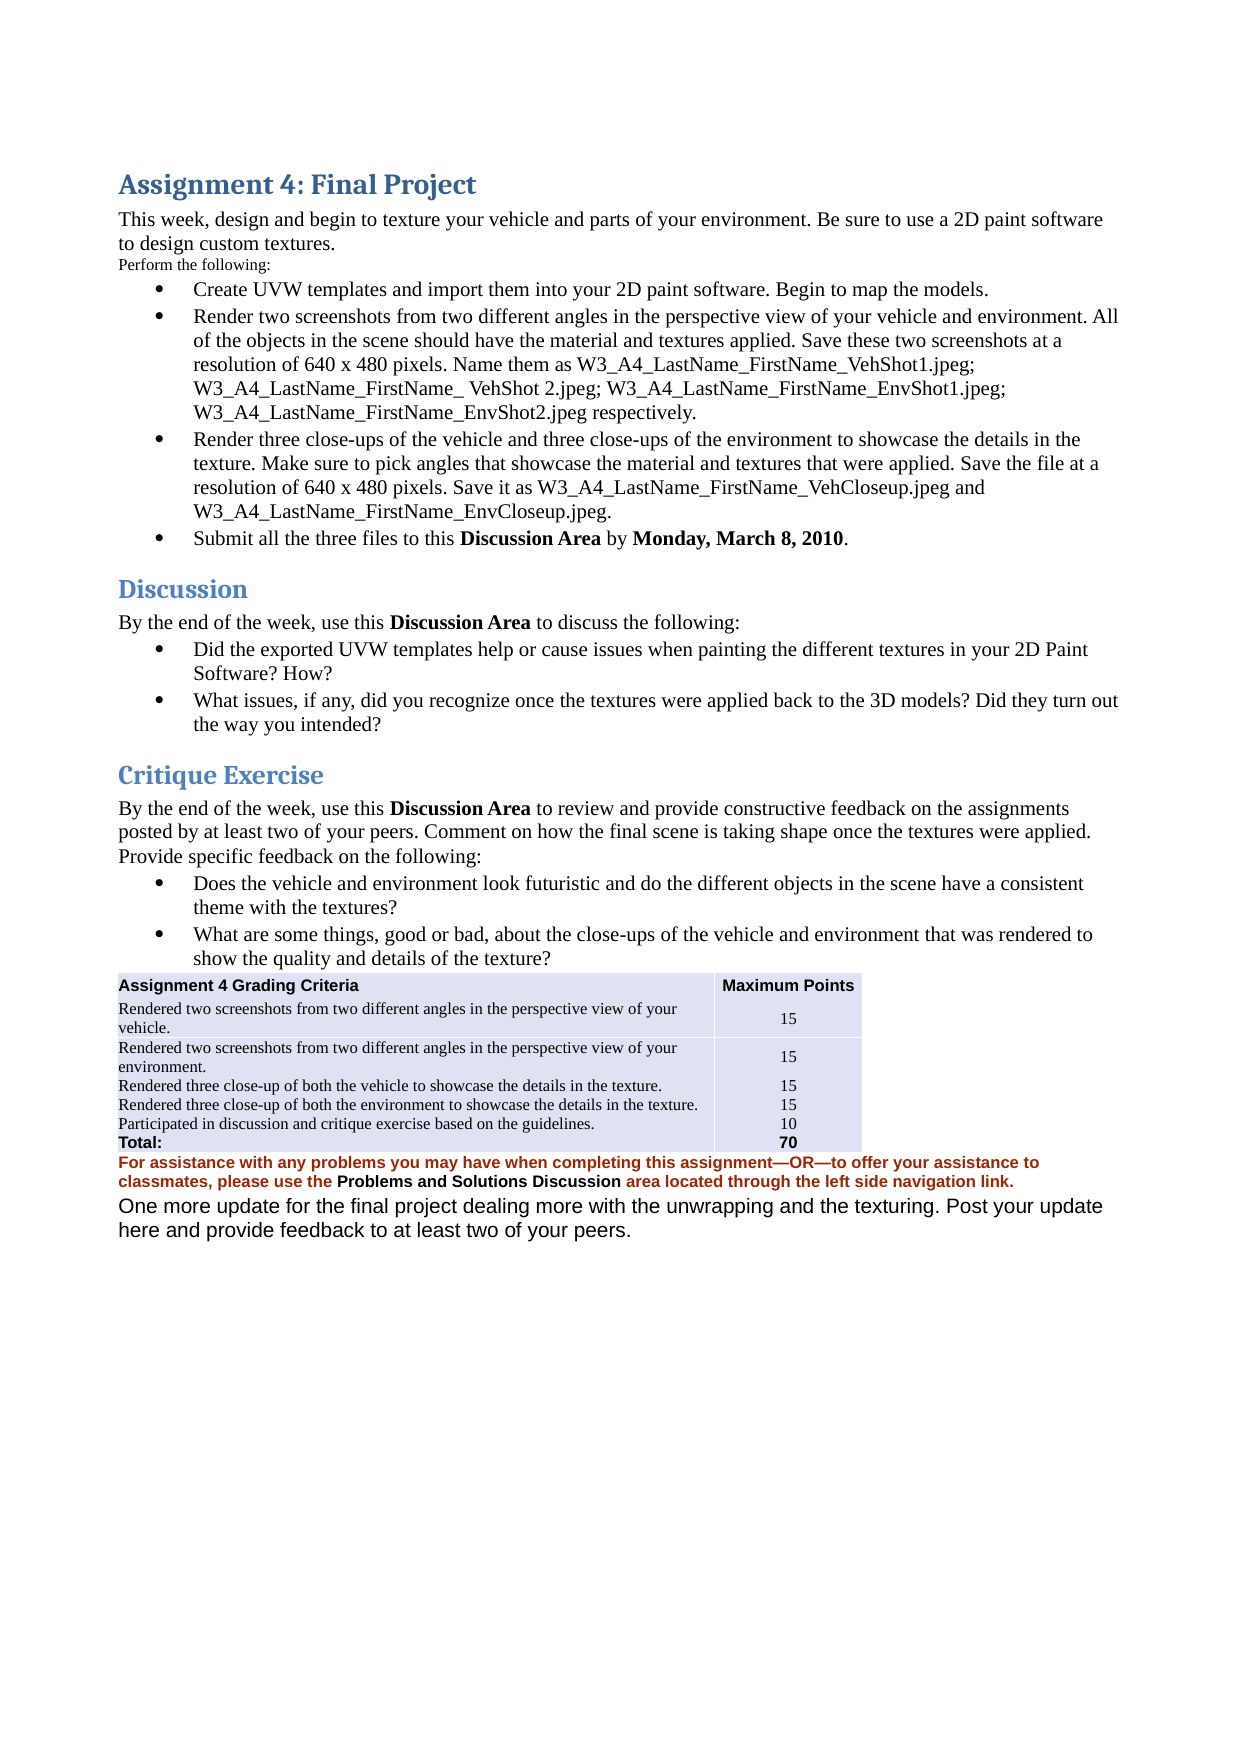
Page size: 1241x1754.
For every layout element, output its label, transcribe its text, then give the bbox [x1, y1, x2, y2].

list What are some things, good or bad, about the close-ups of the vehicle and environment that was rendered to show the quality and details of the texture? [156, 922, 1122, 970]
table_cell Participated in discussion and critique exercise based on the guidelines. [118, 1114, 714, 1133]
table_cell Rendered two screenshots from two different angles in the perspective view of your environment. [118, 1038, 714, 1076]
list What issues, if any, did you recognize once the textures were applied back to the 3D models? Did they turn out the way you intended? [156, 688, 1122, 736]
table_cell 15 [715, 1038, 862, 1076]
list Submit all the three files to this Discussion Area by Monday, March 8, 2010. [156, 526, 1122, 550]
subtitle Assignment 4: Final Project [118, 168, 1122, 202]
text One more update for the final project dealing more with the unwrapping and the texturing. Post your update here and provide feedback to at least two of your peers. [118, 1194, 1122, 1242]
table_cell 15 [715, 999, 862, 1037]
list Create UVW templates and import them into your 2D paint software. Begin to map the models. [156, 277, 1122, 301]
text By the end of the week, use this Discussion Area to review and provide constructive feedback on the assignments posted by at least two of your peers. Comment on how the final scene is taking shape once the textures were applied. Provide specific feedback on the following: [118, 795, 1122, 868]
table_header Maximum Points [715, 973, 862, 999]
subtitle Discussion [118, 574, 1122, 605]
list Does the vehicle and environment look futuristic and do the different objects in the scene have a consistent theme with the textures? [156, 871, 1122, 919]
table_cell 15 [715, 1095, 862, 1114]
table_cell 70 [715, 1133, 862, 1152]
table_header Assignment 4 Grading Criteria [118, 973, 714, 999]
table_cell 15 [715, 1076, 862, 1095]
table_cell Rendered three close-up of both the vehicle to showcase the details in the texture. [118, 1076, 714, 1095]
subtitle Critique Exercise [118, 760, 1122, 791]
table_cell Rendered three close-up of both the environment to showcase the details in the texture. [118, 1095, 714, 1114]
table_cell Total: [118, 1133, 714, 1152]
text By the end of the week, use this Discussion Area to discuss the following: [118, 610, 1122, 634]
text For assistance with any problems you may have when completing this assignment—OR—to offer your assistance to classmates, please use the Problems and Solutions Discussion area located through the left side navigation link. [118, 1152, 1122, 1191]
list Render two screenshots from two different angles in the perspective view of your vehicle and environment. All of the objects in the scene should have the material and textures applied. Save these two screenshots at a resolution of 640 x 480 pixels. Name them as W3_A4_LastName_FirstName_VehShot1.jpeg; W3_A4_LastName_FirstName_ VehShot 2.jpeg; W3_A4_LastName_FirstName_EnvShot1.jpeg; W3_A4_LastName_FirstName_EnvShot2.jpeg respectively. [156, 304, 1122, 424]
list Did the exported UVW templates help or cause issues when painting the different textures in your 2D Paint Software? How? [156, 637, 1122, 685]
table_cell 10 [715, 1114, 862, 1133]
text This week, design and begin to texture your vehicle and parts of your environment. Be sure to use a 2D paint software to design custom textures. Perform the following: [118, 207, 1122, 274]
table_cell Rendered two screenshots from two different angles in the perspective view of your vehicle. [118, 999, 714, 1037]
list Render three close-ups of the vehicle and three close-ups of the environment to showcase the details in the texture. Make sure to pick angles that showcase the material and textures that were applied. Save the file at a resolution of 640 x 480 pixels. Save it as W3_A4_LastName_FirstName_VehCloseup.jpeg and W3_A4_LastName_FirstName_EnvCloseup.jpeg. [156, 427, 1122, 523]
